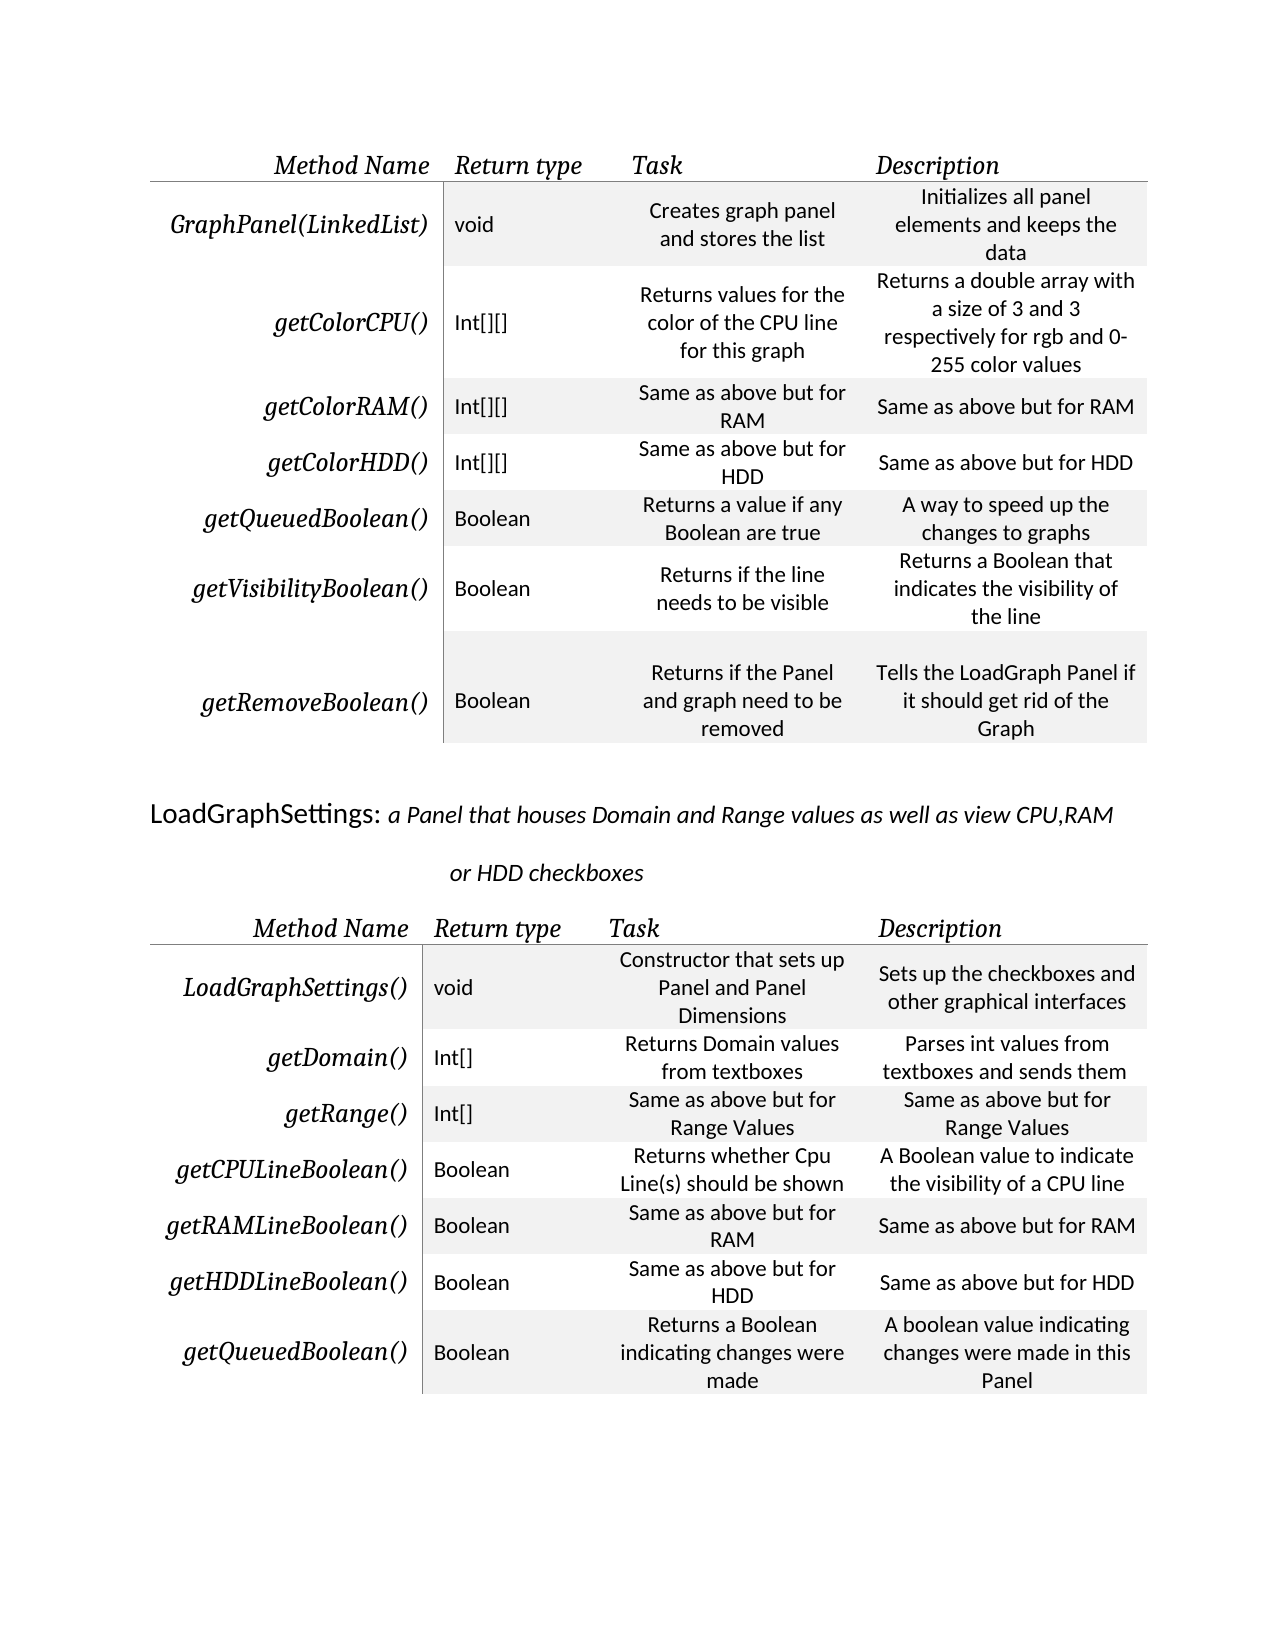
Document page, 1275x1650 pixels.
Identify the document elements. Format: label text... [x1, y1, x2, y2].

table_cell Returns if the line needs to be visible [621, 546, 864, 631]
table_cell void [423, 945, 598, 1029]
table_cell getColorHDD() [150, 434, 443, 490]
table_cell A way to speed up the changes to graphs [864, 490, 1147, 546]
table_cell getRange() [150, 1086, 422, 1142]
table_cell Boolean [444, 631, 621, 743]
table_cell Boolean [423, 1310, 598, 1394]
table_cell Returns if the Panel and graph need to be removed [621, 631, 864, 743]
table_cell getRAMLineBoolean() [150, 1198, 422, 1254]
table_cell Sets up the checkboxes and other graphical interfaces [867, 945, 1147, 1029]
table_cell getCPULineBoolean() [150, 1142, 422, 1198]
table_cell Same as above but for HDD [867, 1254, 1147, 1310]
table_cell Int[] [423, 1030, 598, 1086]
text LoadGraphSettings: a Panel that houses Domain and Range values as well as view CPU,RAM [150, 796, 1125, 831]
table_header Method Name [150, 150, 443, 181]
table_cell Int[][] [444, 378, 621, 434]
table_cell LoadGraphSettings() [150, 945, 422, 1029]
table_cell Same as above but for Range Values [867, 1086, 1147, 1142]
table_header Return type [422, 913, 598, 944]
table_cell Same as above but for RAM [867, 1198, 1147, 1254]
table_cell getQueuedBoolean() [150, 490, 443, 546]
table_cell Same as above but for RAM [621, 378, 864, 434]
table_cell Boolean [423, 1142, 598, 1198]
table_cell Tells the LoadGraph Panel if it should get rid of the Graph [864, 631, 1147, 743]
table_header Description [867, 913, 1147, 944]
table_cell getVisibilityBoolean() [150, 546, 443, 631]
table_cell Returns a Boolean indicating changes were made [598, 1310, 867, 1394]
table_header Return type [443, 150, 621, 181]
table_cell Constructor that sets up Panel and Panel Dimensions [598, 945, 867, 1029]
table_cell Parses int values from textboxes and sends them [867, 1030, 1147, 1086]
text or HDD checkboxes [150, 857, 1125, 888]
table_header Description [864, 150, 1147, 181]
table_cell Int[][] [444, 266, 621, 378]
table_header Task [598, 913, 867, 944]
table_cell Returns a value if any Boolean are true [621, 490, 864, 546]
table_cell Initializes all panel elements and keeps the data [864, 182, 1147, 266]
table_cell Boolean [444, 490, 621, 546]
table_cell getHDDLineBoolean() [150, 1254, 422, 1310]
table_cell getColorRAM() [150, 378, 443, 434]
table_cell A Boolean value to indicate the visibility of a CPU line [867, 1142, 1147, 1198]
table_header Method Name [150, 913, 422, 944]
table_cell Same as above but for RAM [864, 378, 1147, 434]
table_cell Same as above but for RAM [598, 1198, 867, 1254]
table_cell Int[][] [444, 434, 621, 490]
table_cell Same as above but for Range Values [598, 1086, 867, 1142]
table_cell Same as above but for HDD [864, 434, 1147, 490]
table_cell Int[] [423, 1086, 598, 1142]
table_cell Same as above but for HDD [621, 434, 864, 490]
table_cell getQueuedBoolean() [150, 1310, 422, 1394]
table_cell Returns a Boolean that indicates the visibility of the line [864, 546, 1147, 631]
table_cell GraphPanel(LinkedList) [150, 182, 443, 266]
table_cell Boolean [423, 1254, 598, 1310]
table_header Task [621, 150, 864, 181]
table_cell Returns Domain values from textboxes [598, 1030, 867, 1086]
table_cell Same as above but for HDD [598, 1254, 867, 1310]
table_cell Boolean [423, 1198, 598, 1254]
table_cell getColorCPU() [150, 266, 443, 378]
table_cell void [444, 182, 621, 266]
table_cell Returns whether Cpu Line(s) should be shown [598, 1142, 867, 1198]
table_cell Returns values for the color of the CPU line for this graph [621, 266, 864, 378]
table_cell getDomain() [150, 1030, 422, 1086]
table_cell getRemoveBoolean() [150, 631, 443, 743]
table_cell A boolean value indicating changes were made in this Panel [867, 1310, 1147, 1394]
table_cell Creates graph panel and stores the list [621, 182, 864, 266]
table_cell Returns a double array with a size of 3 and 3 respectively for rgb and 0-255 color values [864, 266, 1147, 378]
table_cell Boolean [444, 546, 621, 631]
